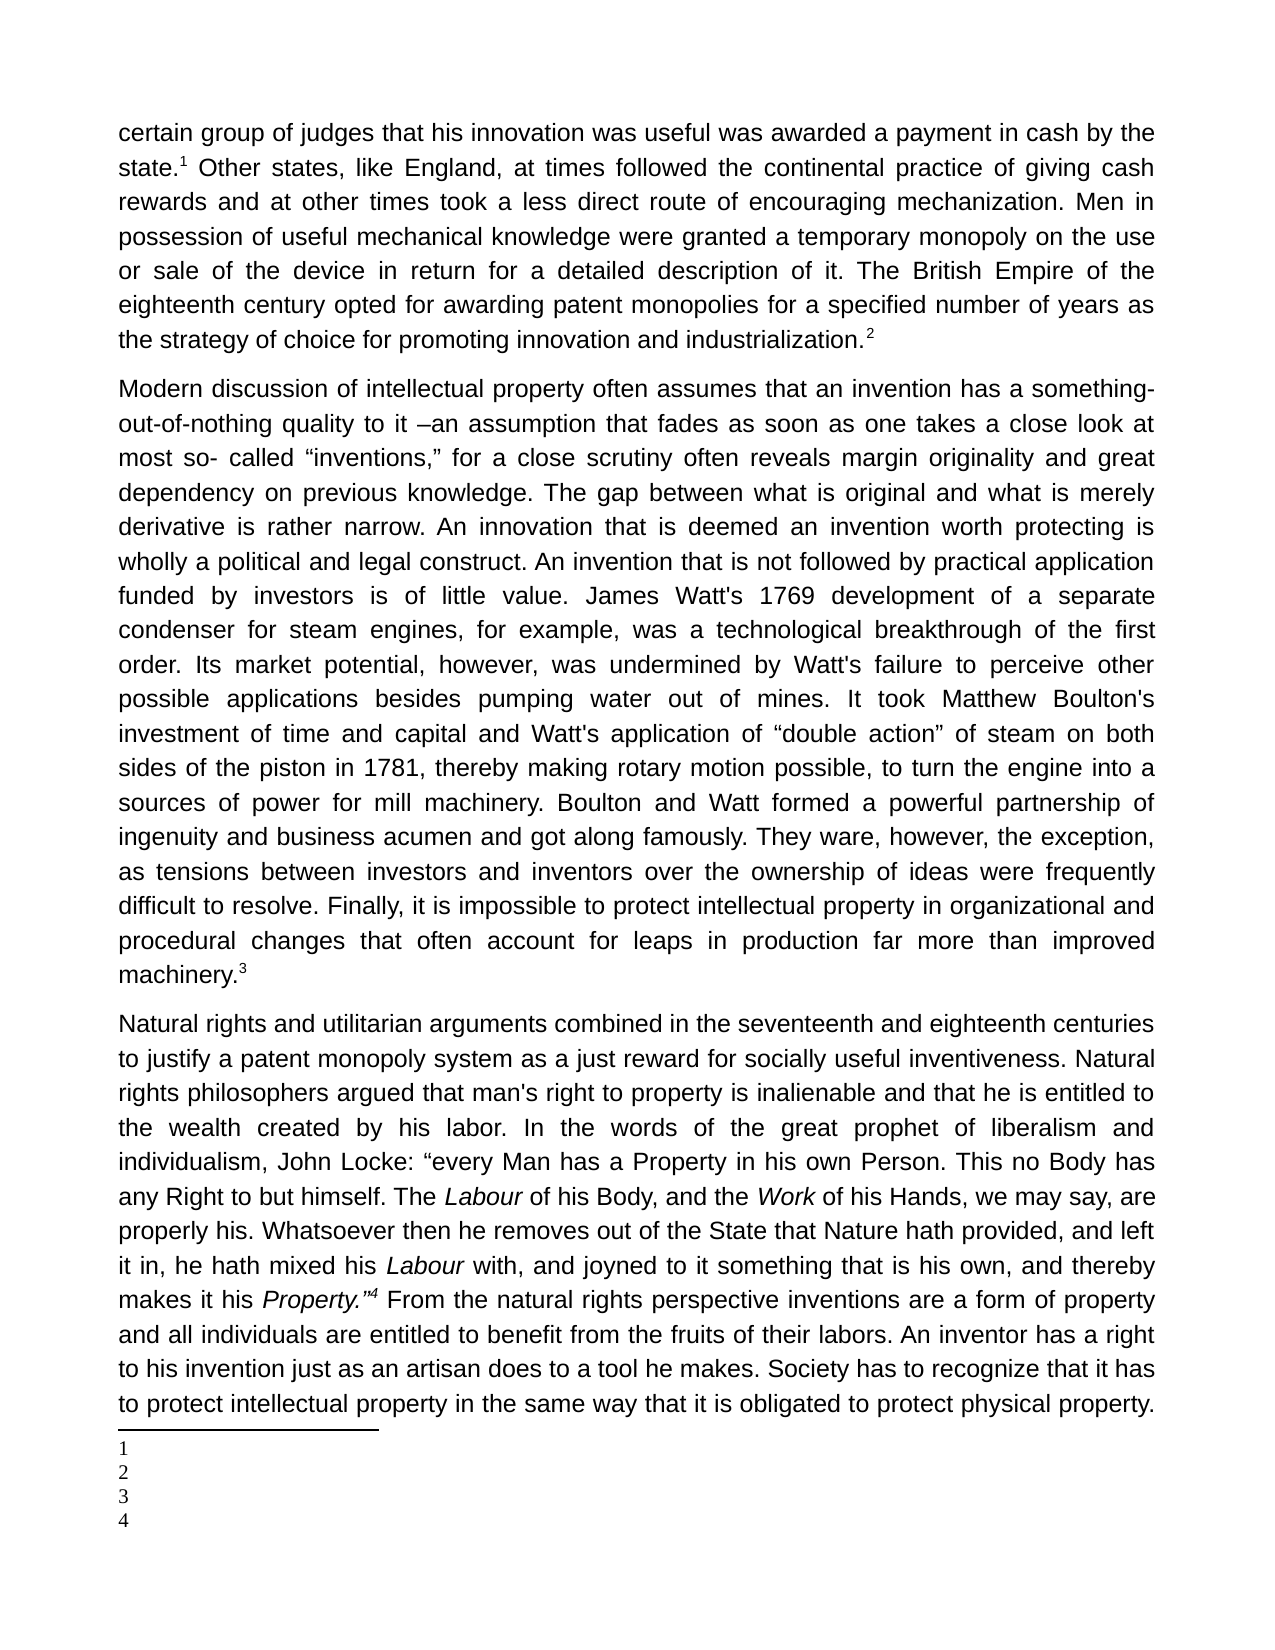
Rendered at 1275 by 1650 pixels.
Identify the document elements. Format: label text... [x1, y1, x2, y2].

text Modern discussion of intellectual property often assumes that an invention has a something-out-of-nothing quality to it –an assumption that fades as soon as one takes a close look at most so- called “inventions,” for a close scrutiny often reveals margin originality and great dependency on previous knowledge. The gap between what is original and what is merely derivative is rather narrow. An innovation that is deemed an invention worth protecting is wholly a political and legal construct. An invention that is not followed by practical application funded by investors is of little value. James Watt's 1769 development of a separate condenser for steam engines, for example, was a technological breakthrough of the first order. Its market potential, however, was undermined by Watt's failure to perceive other possible applications besides pumping water out of mines. It took Matthew Boulton's investment of time and capital and Watt's application of “double action” of steam on both sides of the piston in 1781, thereby making rotary motion possible, to turn the engine into a sources of power for mill machinery. Boulton and Watt formed a powerful partnership of ingenuity and business acumen and got along famously. They ware, however, the exception, as tensions between investors and inventors over the ownership of ideas were frequently difficult to resolve. Finally, it is impossible to protect intellectual property in organizational and procedural changes that often account for leaps in production far more than improved machinery. [118, 374, 1157, 989]
text Natural rights and utilitarian arguments combined in the seventeenth and eighteenth centuries to justify a patent monopoly system as a just reward for socially useful inventiveness. Natural rights philosophers argued that man's right to property is inalienable and that he is entitled to the wealth created by his labor. In the words of the great prophet of liberalism and individualism, John Locke: “every Man has a Property in his own Person. This no Body has any Right to but himself. The Labour of his Body, and the Work of his Hands, we may say, are properly his. Whatsoever then he removes out of the State that Nature hath provided, and left it in, he hath mixed his Labour with, and joyned to it something that is his own, and thereby makes it his Property.” From the natural rights perspective inventions are a form of property and all individuals are entitled to benefit from the fruits of their labors. An inventor has a right to his invention just as an artisan does to a tool he makes. Society has to recognize that it has to protect intellectual property in the same way that it is obligated to protect physical property. [118, 1009, 1157, 1417]
text certain group of judges that his innovation was useful was awarded a payment in cash by the state. Other states, like England, at times followed the continental practice of giving cash rewards and at other times took a less direct route of encouraging mechanization. Men in possession of useful mechanical knowledge were granted a temporary monopoly on the use or sale of the device in return for a detailed description of it. The British Empire of the eighteenth century opted for awarding patent monopolies for a specified number of years as the strategy of choice for promoting innovation and industrialization. [118, 118, 1157, 354]
